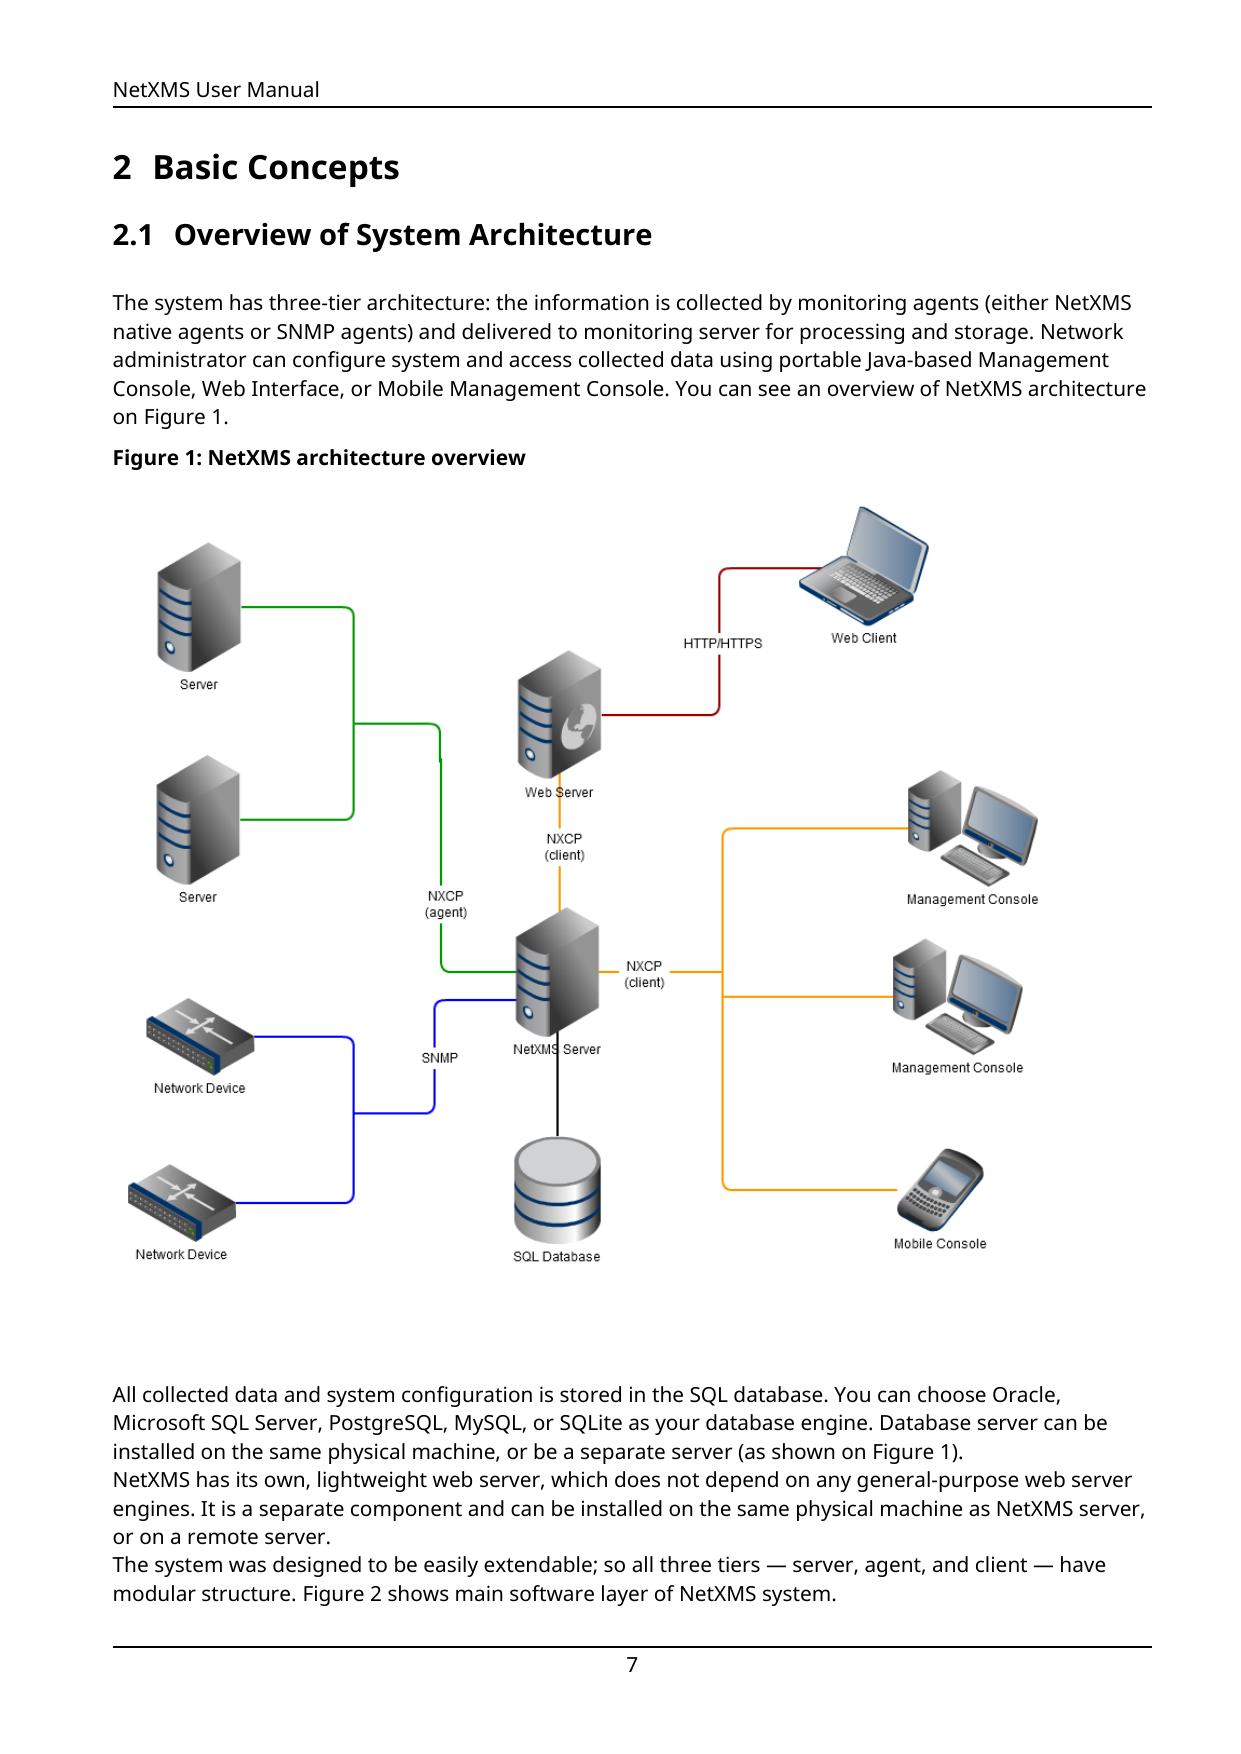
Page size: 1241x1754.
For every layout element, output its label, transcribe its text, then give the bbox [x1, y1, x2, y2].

picture [112, 483, 1152, 1352]
text The system was designed to be easily extendable; so all three tiers — server, agent, and client — have modular structure. Figure 2 shows main software layer of NetXMS system. [112, 1551, 1152, 1607]
text The system has three-tier architecture: the information is collected by monitoring agents (either NetXMS native agents or SNMP agents) and delivered to monitoring server for processing and storage. Network administrator can configure system and access collected data using portable Java-based Management Console, Web Interface, or Mobile Management Console. You can see an overview of NetXMS architecture on Figure 1. [112, 288, 1152, 431]
text All collected data and system configuration is stored in the SQL database. You can choose Oracle, Microsoft SQL Server, PostgreSQL, MySQL, or SQLite as your database engine. Database server can be installed on the same physical machine, or be a separate server (as shown on Figure 1). [112, 1380, 1152, 1465]
text Figure 1: NetXMS architecture overview [112, 443, 1152, 471]
subtitle Overview of System Architecture [112, 214, 1152, 254]
text NetXMS has its own, lightweight web server, which does not depend on any general-purpose web server engines. It is a separate component and can be installed on the same physical machine as NetXMS server, or on a remote server. [112, 1465, 1152, 1551]
subtitle Basic Concepts [112, 143, 1152, 189]
